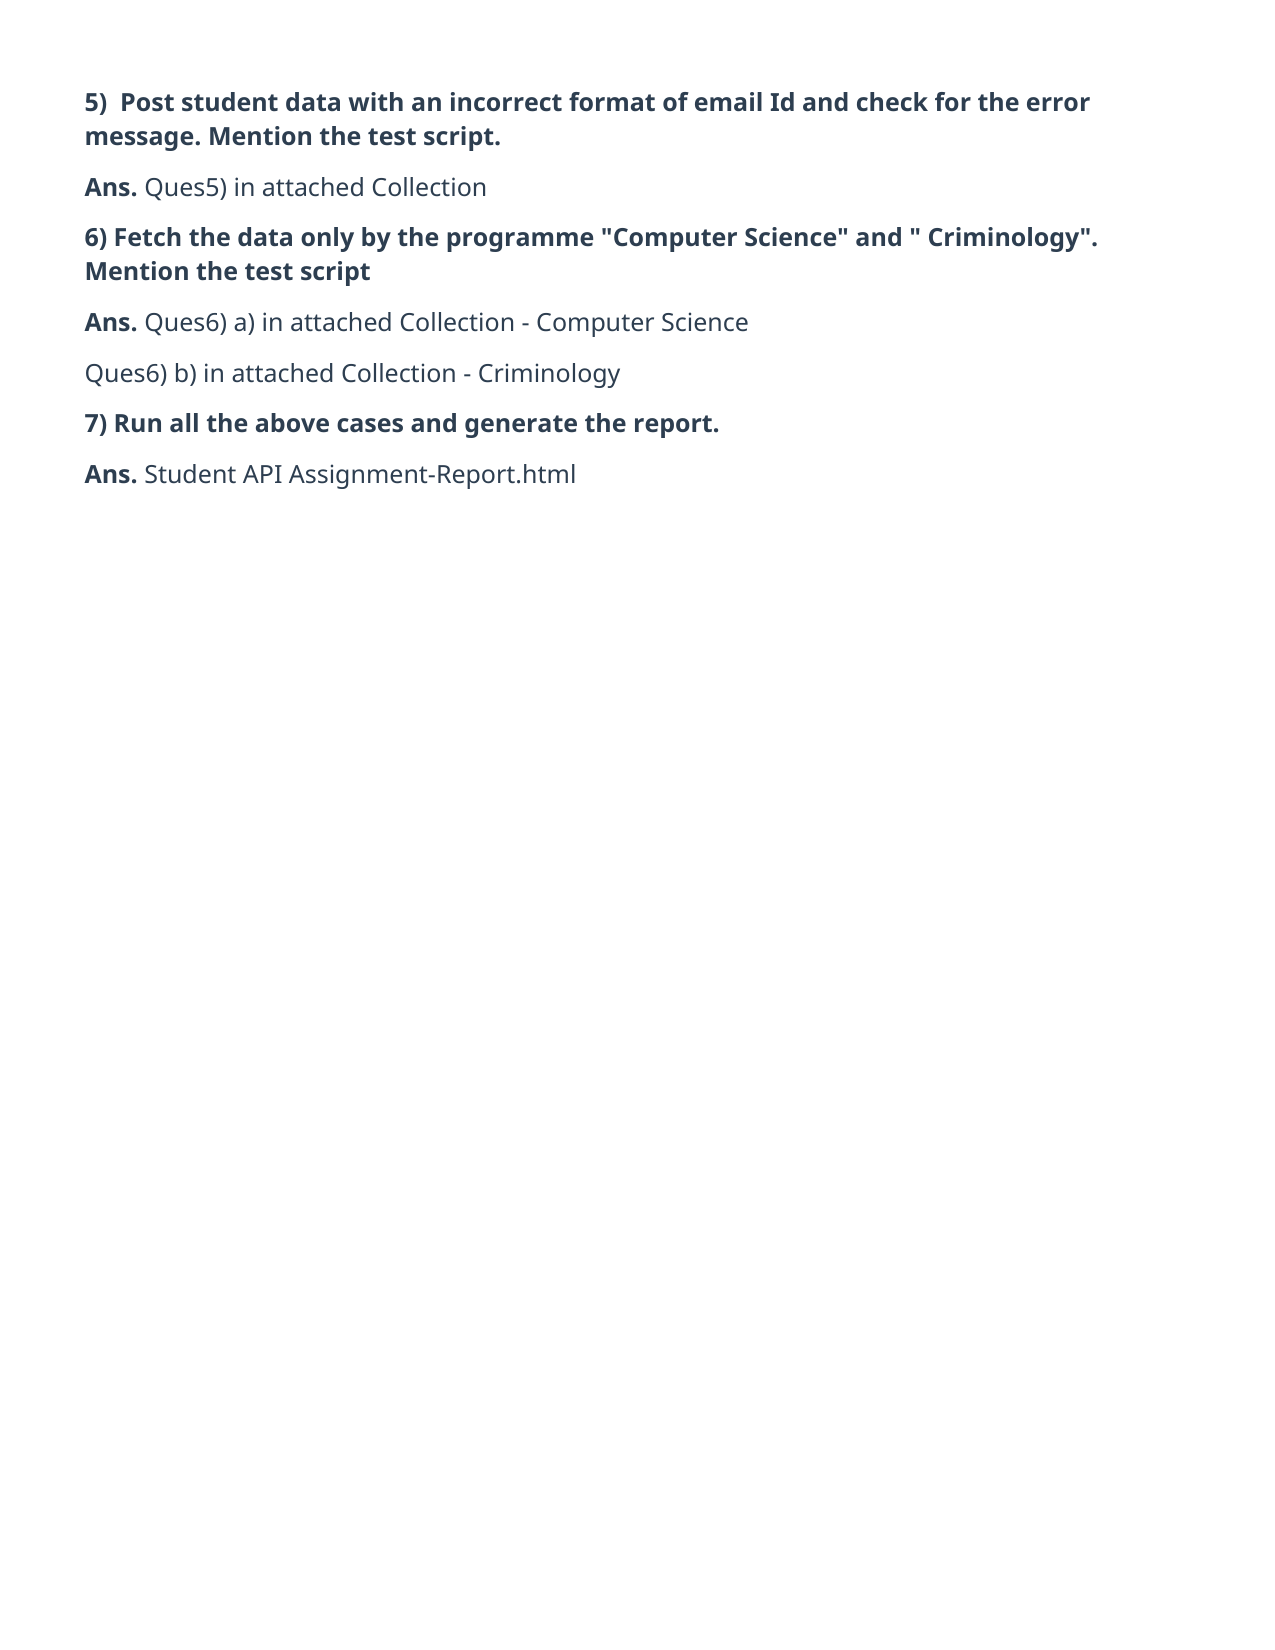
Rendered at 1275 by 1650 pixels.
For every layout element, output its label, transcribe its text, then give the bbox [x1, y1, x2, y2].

text 6) Fetch the data only by the programme "Computer Science" and " Criminology". Mention the test script [84, 220, 1125, 288]
text 5) Post student data with an incorrect format of email Id and check for the error message. Mention the test script. [84, 84, 1125, 152]
text Ans. Ques5) in attached Collection [84, 169, 1125, 203]
text 7) Run all the above cases and generate the report. [84, 406, 1125, 440]
text Ans. Student API Assignment-Report.html [84, 457, 1125, 491]
text Ans. Ques6) a) in attached Collection - Computer Science [84, 305, 1125, 339]
text Ques6) b) in attached Collection - Criminology [84, 355, 1125, 389]
